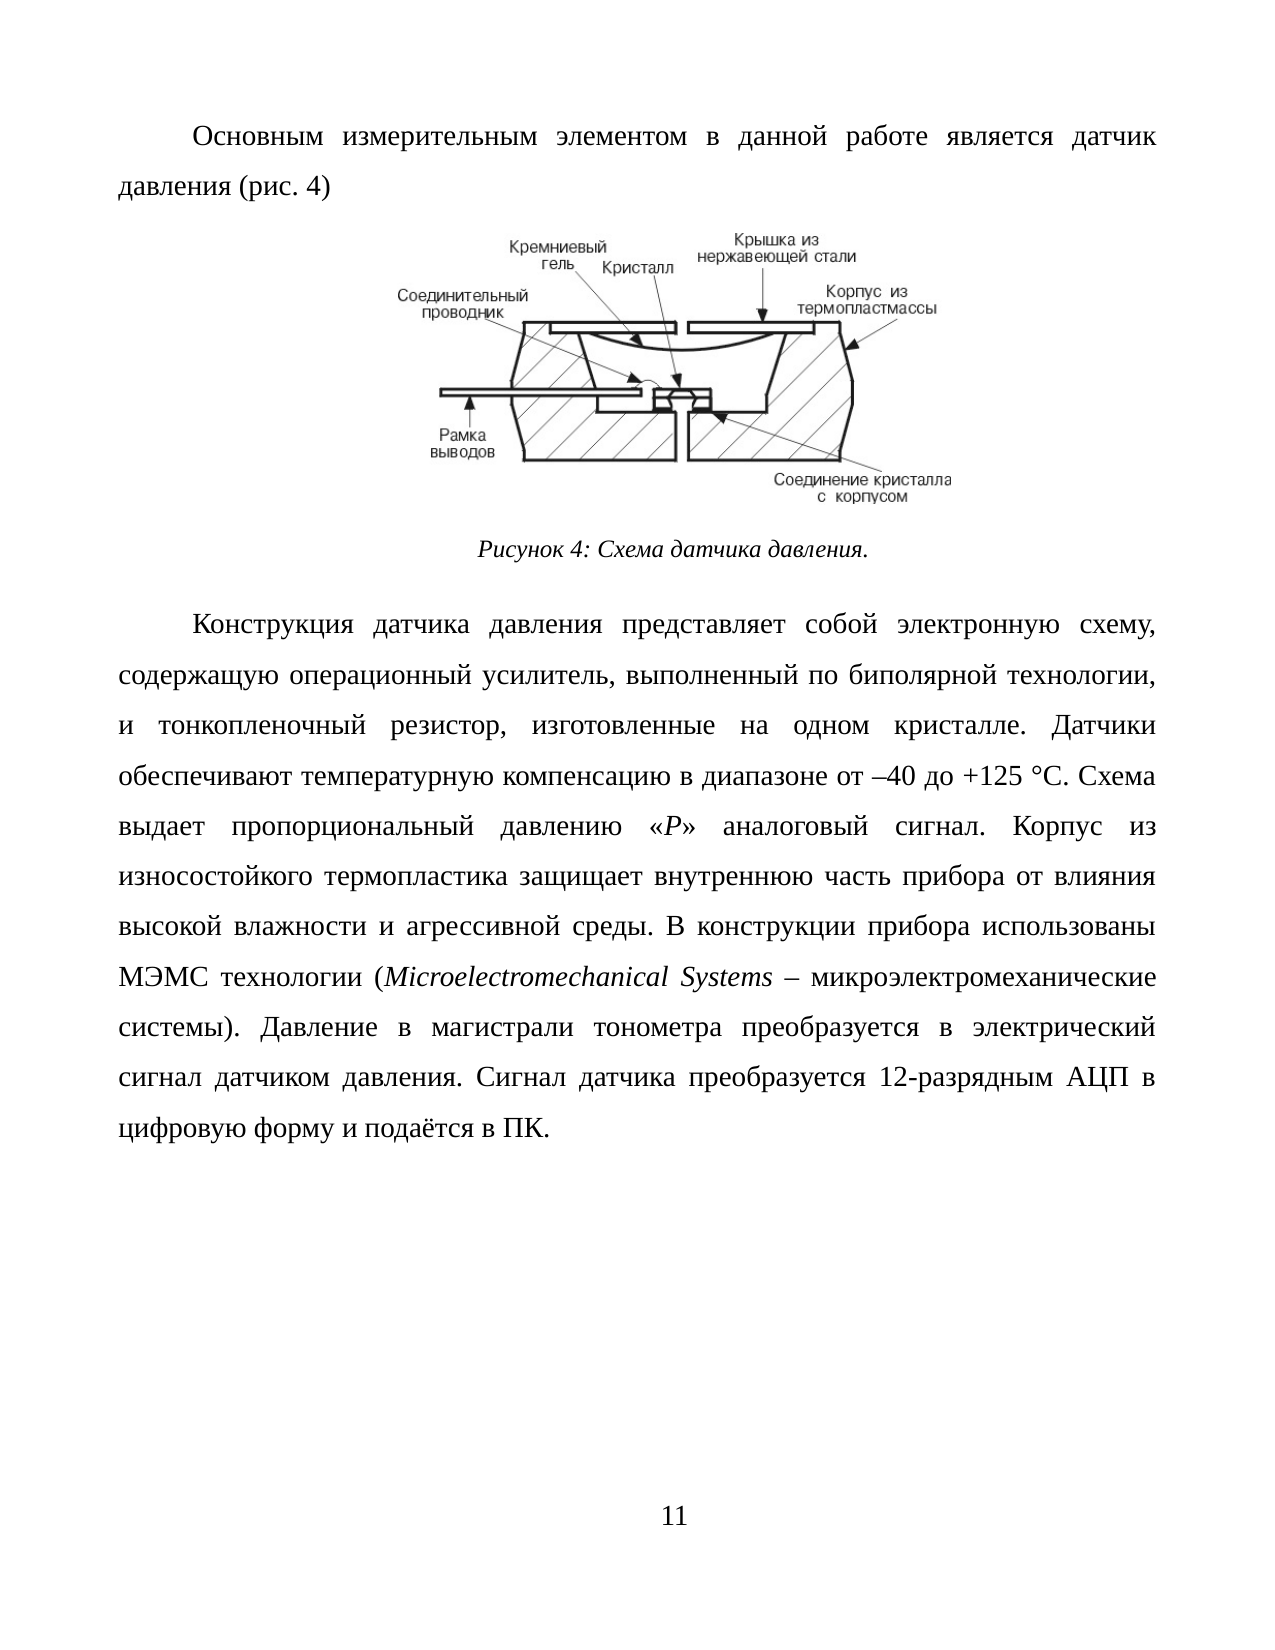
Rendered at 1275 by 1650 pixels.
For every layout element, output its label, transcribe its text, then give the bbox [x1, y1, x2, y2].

text Основным измерительным элементом в данной работе является датчик давления (рис. 4) [118, 118, 1157, 202]
picture [397, 233, 952, 505]
text Рисунок 4: Схема датчика давления. [118, 534, 1157, 563]
text Конструкция датчика давления представляет собой электронную схему, содержащую операционный усилитель, выполненный по биполярной технологии, и тонкопленочный резистор, изготовленные на одном кристалле. Датчики обеспечивают температурную компенсацию в диапазоне от –40 до +125 °C. Схема выдает пропорциональный давлению «Р» аналоговый сигнал. Корпус из износостойкого термопластика защищает внутреннюю часть прибора от влияния высокой влажности и агрессивной среды. В конструкции прибора использованы МЭМС технологии (Microelectromechanical Systems – микроэлектромеханические системы). Давление в магистрали тонометра преобразуется в электрический сигнал датчиком давления. Сигнал датчика преобразуется 12-разрядным АЦП в цифровую форму и подаётся в ПК. [118, 607, 1157, 1143]
